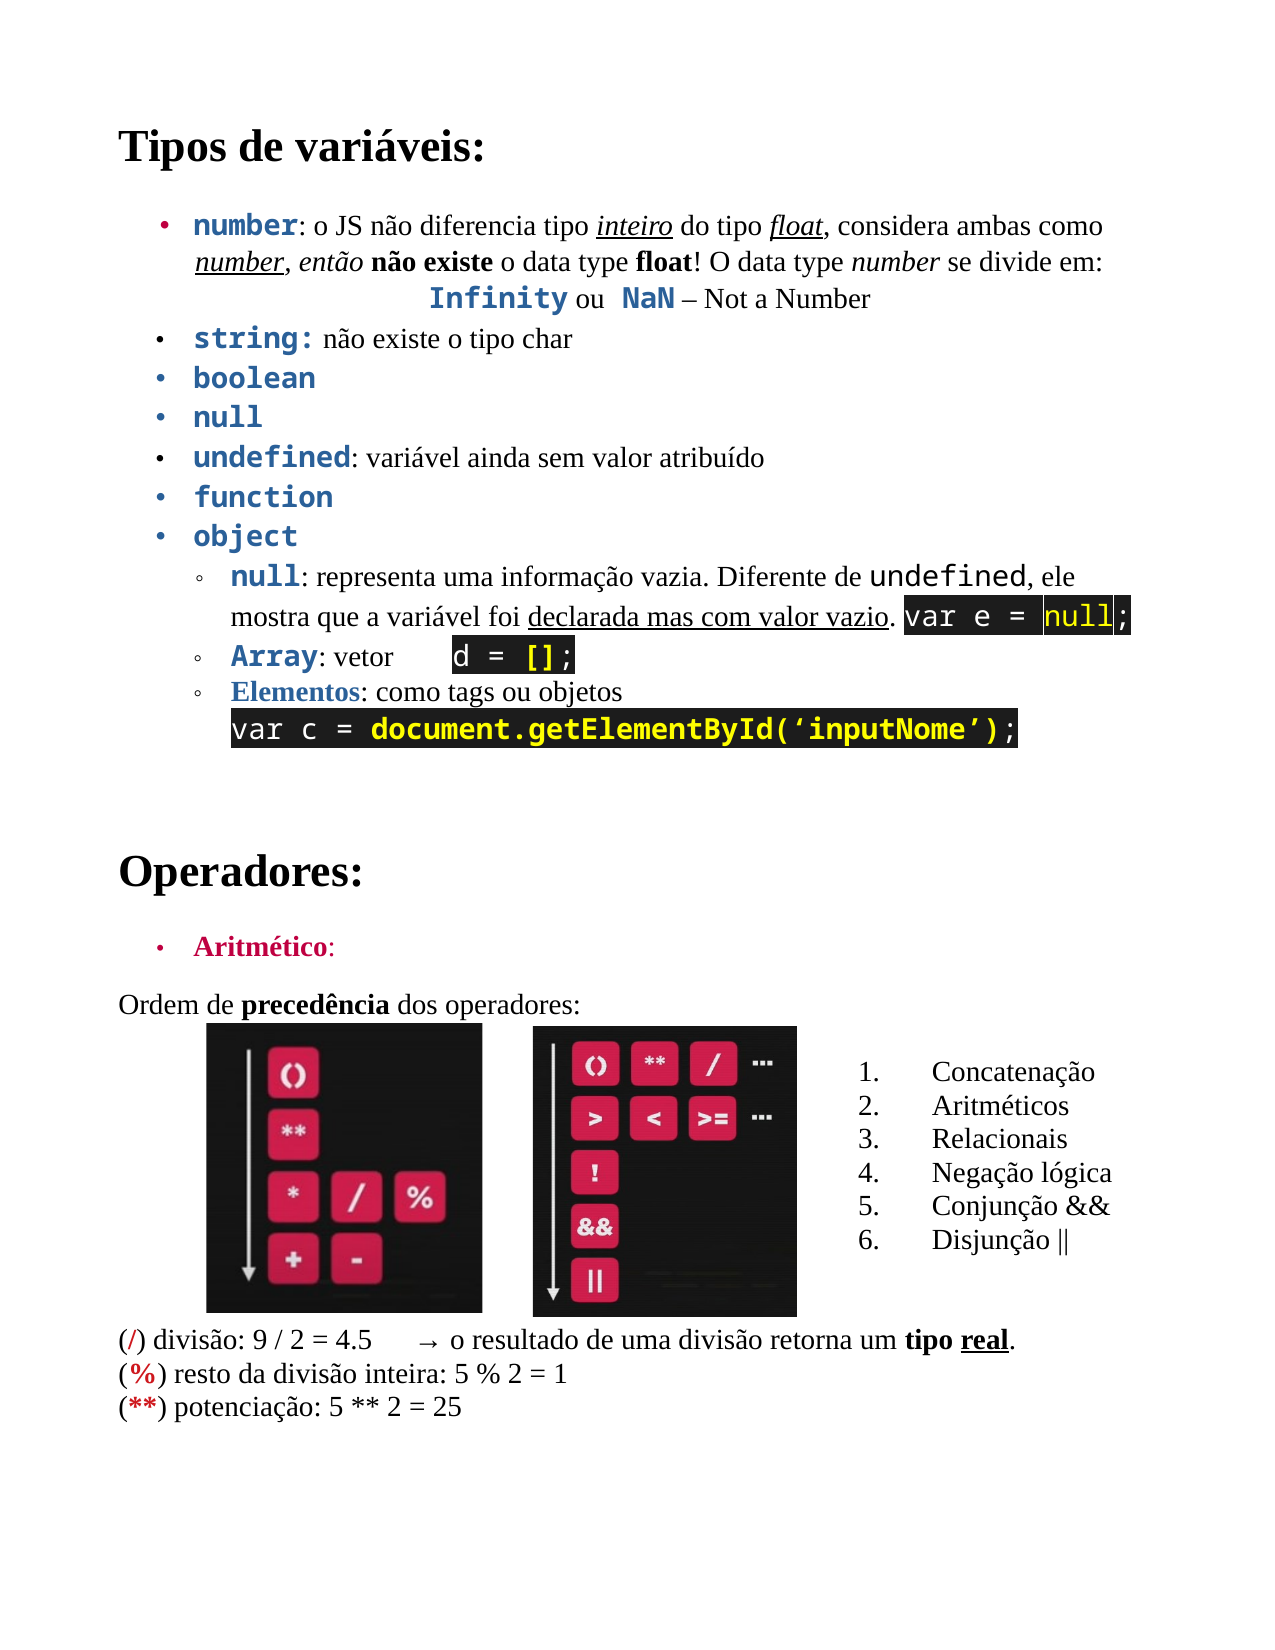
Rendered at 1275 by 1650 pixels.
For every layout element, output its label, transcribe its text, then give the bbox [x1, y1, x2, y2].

list Elementos: como tags ou objetos var c = document.getElementById(‘inputNome’); [193, 674, 1181, 748]
list [156, 1222, 206, 1255]
list [483, 1155, 532, 1188]
list [156, 1155, 206, 1188]
text Ordem de precedência dos operadores: [118, 987, 1169, 1021]
list undefined: variável ainda sem valor atribuído [156, 436, 1181, 476]
list Relacionais [797, 1121, 1181, 1155]
list [483, 1088, 532, 1121]
list [156, 1188, 206, 1222]
list Conjunção && [797, 1188, 1181, 1222]
list [483, 1188, 532, 1222]
text (%) resto da divisão inteira: 5 % 2 = 1 [118, 1356, 1181, 1389]
text (/) divisão: 9 / 2 = 4.5 → o resultado de uma divisão retorna um tipo real. [118, 1322, 1181, 1356]
text (**) potenciação: 5 ** 2 = 25 [118, 1389, 1181, 1423]
list boolean [156, 357, 1181, 397]
list object [156, 516, 1181, 555]
list [156, 1088, 206, 1121]
list [483, 1121, 532, 1155]
list string: não existe o tipo char [156, 317, 1181, 357]
text Operadores: [118, 843, 1181, 896]
list null: representa uma informação vazia. Diferente de undefined, ele mostra que a variável foi declarada mas com valor vazio. var e = null; [195, 555, 1151, 635]
list Aritméticos [797, 1088, 1181, 1121]
picture [206, 1023, 483, 1313]
list [483, 1222, 532, 1255]
list Array: vetor d = []; [193, 635, 1181, 674]
list function [156, 476, 1181, 516]
list [156, 1054, 206, 1088]
list [156, 1121, 206, 1155]
text Infinity ou NaN – Not a Number [118, 278, 1181, 317]
list number: o JS não diferencia tipo inteiro do tipo float, considera ambas como number, então não existe o data type float! O data type number se divide em: [159, 204, 1169, 278]
list Disjunção || [797, 1222, 1181, 1255]
list Aritmético: [156, 929, 1181, 963]
list Negação lógica [797, 1155, 1181, 1188]
list Concatenação [797, 1054, 1181, 1088]
list null [156, 397, 1181, 436]
list [483, 1054, 532, 1088]
picture [532, 1026, 797, 1317]
text Tipos de variáveis: [118, 118, 1204, 171]
